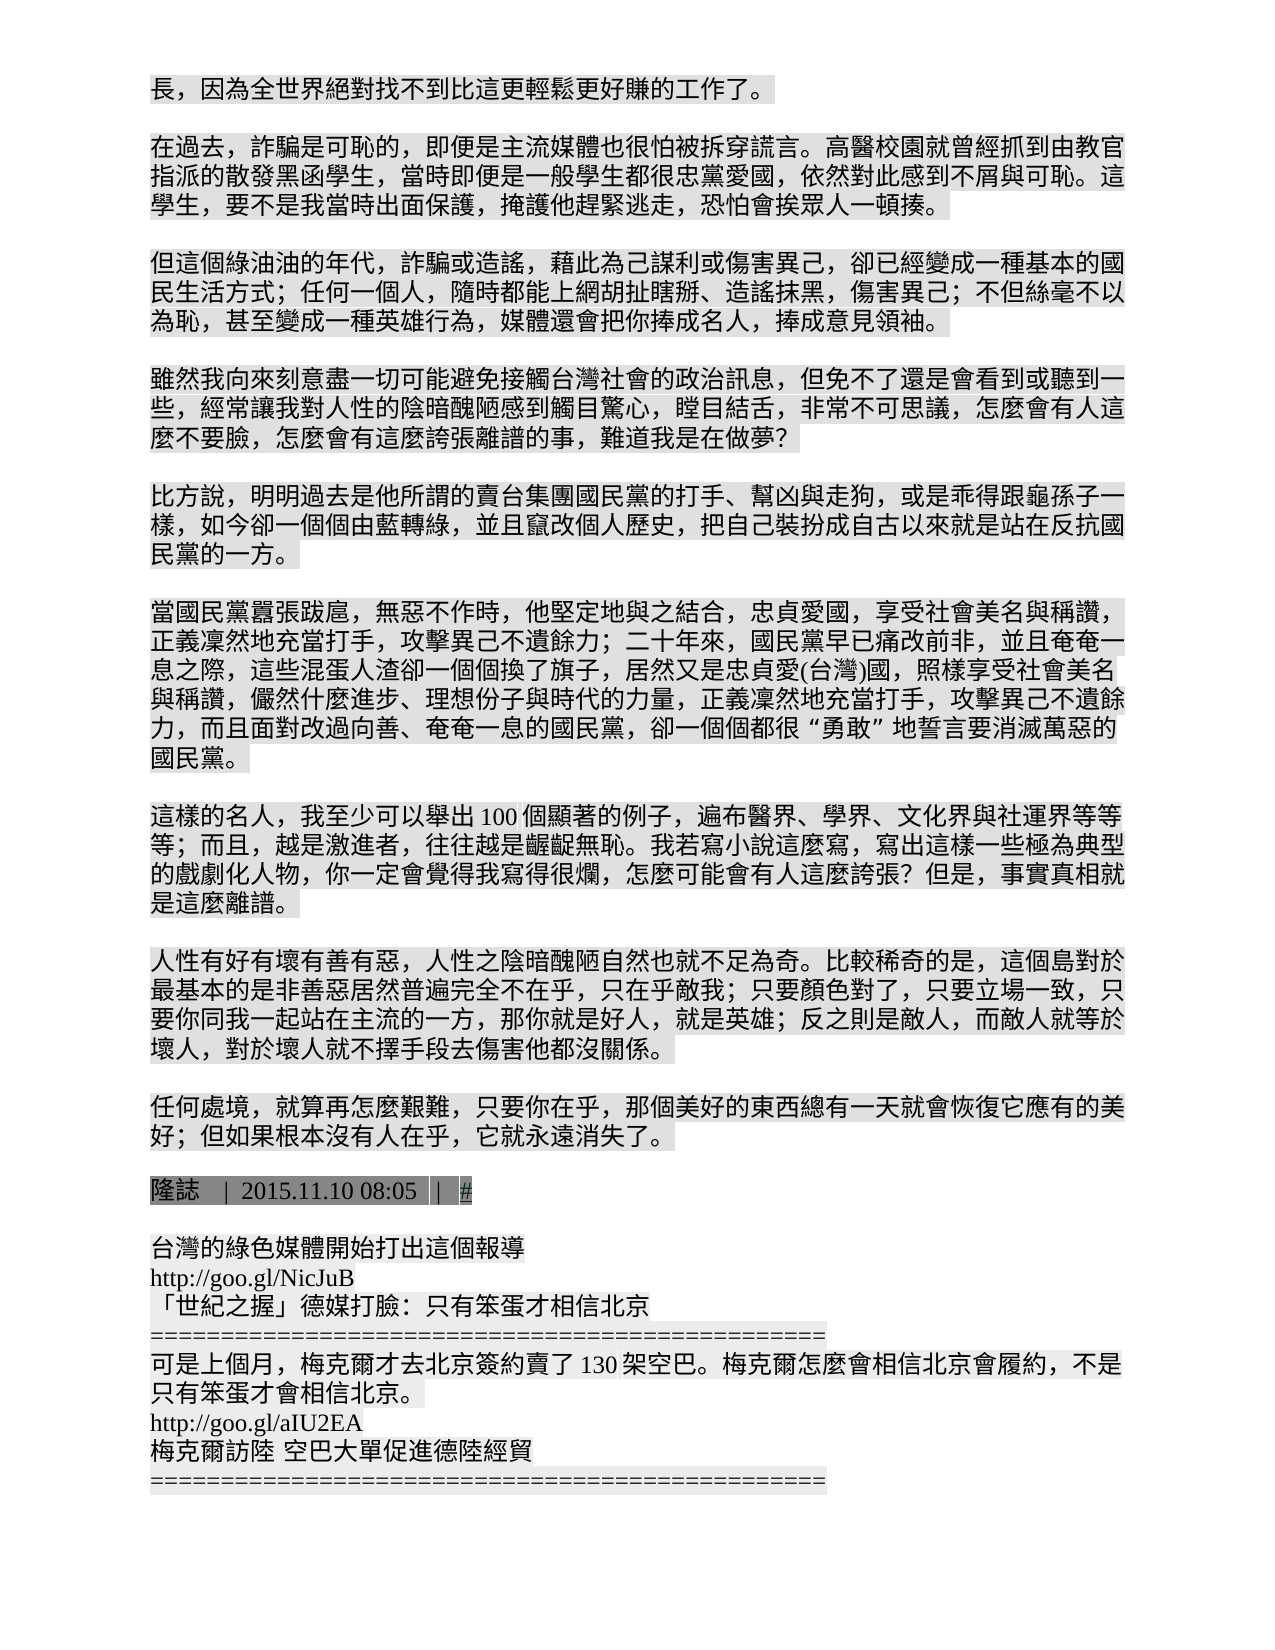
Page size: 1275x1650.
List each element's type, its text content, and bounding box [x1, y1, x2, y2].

text 台灣的綠色媒體開始打出這個報導 http://goo.gl/NicJuB 「世紀之握」德媒打臉：只有笨蛋才相信北京 ================================================ 可是上個月，梅克爾才去北京簽約賣了130架空巴。梅克爾怎麼會相信北京會履約，不是只有笨蛋才會相信北京。 http://goo.gl/aIU2EA 梅克爾訪陸 空巴大單促進德陸經貿 ================================================ [150, 1205, 1125, 1495]
text 一片綠油油的台灣社會，對之堵爛者極其稀少，或縮頭噤聲不語做烏龜狀。這不足為奇，這只是把歷史再從頭走一遍而已。早期的黨外，方方面面何嘗不是如此，不管任何一個議題，甚至連兒童人權這樣一種理應找不到反對理由的想法，依然是極少數；這個社會的絕大多數人就站在你的對立面，視你為寇讎。誰掌握了媒體，誰就能操控絕大多數人的腦子。 這些都不稀奇。比較稀奇的是，今天即便是一個極為堵爛綠者，他對綠所理解之惡，事實上仍然遠遠遠遠遠遠少於真實狀況，恐怕得乘上一萬倍才足以形容。綠之惡，哪裏是你所以為的那麼簡單而平淡，但你根本無從理解真實，除非你年紀夠大，並且更重要的是，你得 "真的在乎" 是非善惡 (而非在乎某種顏色或政治主張)。 面對一個謊言，你可以努力戳破；兩個謊言，你就加倍努力再戳破。但是，如果你面對的是一個不管是來自媒體或來自個人、幾乎沒有一句話是真的那樣一種局面呢？你只能無言了，任它去死算了。一個屋子，只有一隻蟑螂，打死就行了，兩隻三隻照打不誤，但如果全屋子都是蟑螂，成千上萬，而且更稀奇的是，人們根本見怪不怪呢，這意味著，這地方已經不適合正常人類居住。 我極少上網，除了做研究查查圖書資料，看看巴勒網，聽聽音樂，或是花五分鐘瀏覽國內外新聞標題，除此之外，我不知道網路有何其它用途可言。電腦對我而言，基本上只是取代了我出國留學時花六千元買的那台打字機。特別是繁體中文世界，更是毫無閱讀價值，不是毫無營養的低能蠢話一堆，就是謊言。 為了避免讓我對人性進一步失去信心，我總是盡量避免接觸。有時不小心看到yahoo新聞裏頭的一些報導，真是會讓我對人性、對人這種動物完全喪失信心。柏楊常用 "廉價小說的情節" 來形容人事物之過於典型且誇張，但我發現，真實世界的荒謬無恥之誇張離譜程度，比之廉價小說的情節，恐怕遠遠遠遠遠遠有過之而無不及。 舊國民黨時期，以中時和聯合報及中視和華視為首，遇有特定事件便造造謠，歪曲扭曲一下事實，"塑造" 一下 "輿論"；人手一報，不是中時就是聯合，不是華視就是台視中視，媒體上怎麼講，人們就怎麼信。李登輝鬥垮郝柏村等所謂非主流勢力之後，過去二十年來，主流媒體逐漸轉綠，進而一面倒地綠油油一片。 過去藍的媒體只是偶而造造謠，其它言論基本上還是有一定的水平和可信度與參考價值；面對一個、兩個謠言，你比較容易戳破。但綠的媒體可不是這樣，以自由時報和易主經營之後的蘋果日報為首的平面媒體，加上絕大多數電視台，特別是什麼壹電視和民視、三立等，幾乎沒有一句話可信，造謠、扭曲、挑撥族群仇恨，醜化大陸人，攻擊政治異己，成為它唯一的言論內涵。 政治人物也一樣，除了永不停止的反中反華、指控賣台的言論之外，你說這些綠色人渣究竟幹過什麼正經事。 火車站前經常會有一些騙子，看你慈眉善目，或看你呆頭呆腦，智商不高，他就會來跑過來跟你說他錢包遺失，需要買車票返家，要你借點錢給他。我有時明知對方是騙子 (因為這些人經常在原地出沒)，仍然故意假裝上當，給對方三百五百。原因無它，畢竟對方的生活如果過得很好，如果他有著家人與朋友照料，也許就犯不著這麼辛苦瞎掰騙錢了。再說，這樣的騙法其實也挺累，說起來也差不多像在 "上班" 一樣。當然，更重要的是，如果這三五百是我自願給你，那也就無所謂騙不騙了，就當做是一種微不足道的祝福吧。 但是，天底下肯定找不到像台灣政治人物這樣一種超級輕鬆又好賺的詐騙工作了，什麼正經事都不用幹，只須罵罵賣台、罵罵對岸共匪，三不五時醜化一下大陸人，然後就能名利雙收、坐享暴利了。這也難怪那麼多人爭先恐後想要 "犧牲奉獻" 去當立委當議員當縣市長，因為全世界絕對找不到比這更輕鬆更好賺的工作了。 在過去，詐騙是可恥的，即便是主流媒體也很怕被拆穿謊言。高醫校園就曾經抓到由教官指派的散發黑函學生，當時即便是一般學生都很忠黨愛國，依然對此感到不屑與可恥。這學生，要不是我當時出面保護，掩護他趕緊逃走，恐怕會挨眾人一頓揍。 但這個綠油油的年代，詐騙或造謠，藉此為己謀利或傷害異己，卻已經變成一種基本的國民生活方式；任何一個人，隨時都能上網胡扯瞎掰、造謠抹黑，傷害異己；不但絲毫不以為恥，甚至變成一種英雄行為，媒體還會把你捧成名人，捧成意見領袖。 雖然我向來刻意盡一切可能避免接觸台灣社會的政治訊息，但免不了還是會看到或聽到一些，經常讓我對人性的陰暗醜陋感到觸目驚心，瞠目結舌，非常不可思議，怎麼會有人這麼不要臉，怎麼會有這麼誇張離譜的事，難道我是在做夢？ 比方說，明明過去是他所謂的賣台集團國民黨的打手、幫凶與走狗，或是乖得跟龜孫子一樣，如今卻一個個由藍轉綠，並且竄改個人歷史，把自己裝扮成自古以來就是站在反抗國民黨的一方。 當國民黨囂張跋扈，無惡不作時，他堅定地與之結合，忠貞愛國，享受社會美名與稱讚，正義凜然地充當打手，攻擊異己不遺餘力；二十年來，國民黨早已痛改前非，並且奄奄一息之際，這些混蛋人渣卻一個個換了旗子，居然又是忠貞愛(台灣)國，照樣享受社會美名與稱讚，儼然什麼進步、理想份子與時代的力量，正義凜然地充當打手，攻擊異己不遺餘力，而且面對改過向善、奄奄一息的國民黨，卻一個個都很 “勇敢” 地誓言要消滅萬惡的國民黨。 這樣的名人，我至少可以舉出100個顯著的例子，遍布醫界、學界、文化界與社運界等等等；而且，越是激進者，往往越是齷齪無恥。我若寫小說這麼寫，寫出這樣一些極為典型的戲劇化人物，你一定會覺得我寫得很爛，怎麼可能會有人這麼誇張？但是，事實真相就是這麼離譜。 人性有好有壞有善有惡，人性之陰暗醜陋自然也就不足為奇。比較稀奇的是，這個島對於最基本的是非善惡居然普遍完全不在乎，只在乎敵我；只要顏色對了，只要立場一致，只要你同我一起站在主流的一方，那你就是好人，就是英雄；反之則是敵人，而敵人就等於壞人，對於壞人就不擇手段去傷害他都沒關係。 任何處境，就算再怎麼艱難，只要你在乎，那個美好的東西總有一天就會恢復它應有的美好；但如果根本沒有人在乎，它就永遠消失了。 [150, 75, 1125, 1151]
text 隆誌 | 2015.11.10 08:05 | # [150, 1176, 1125, 1205]
